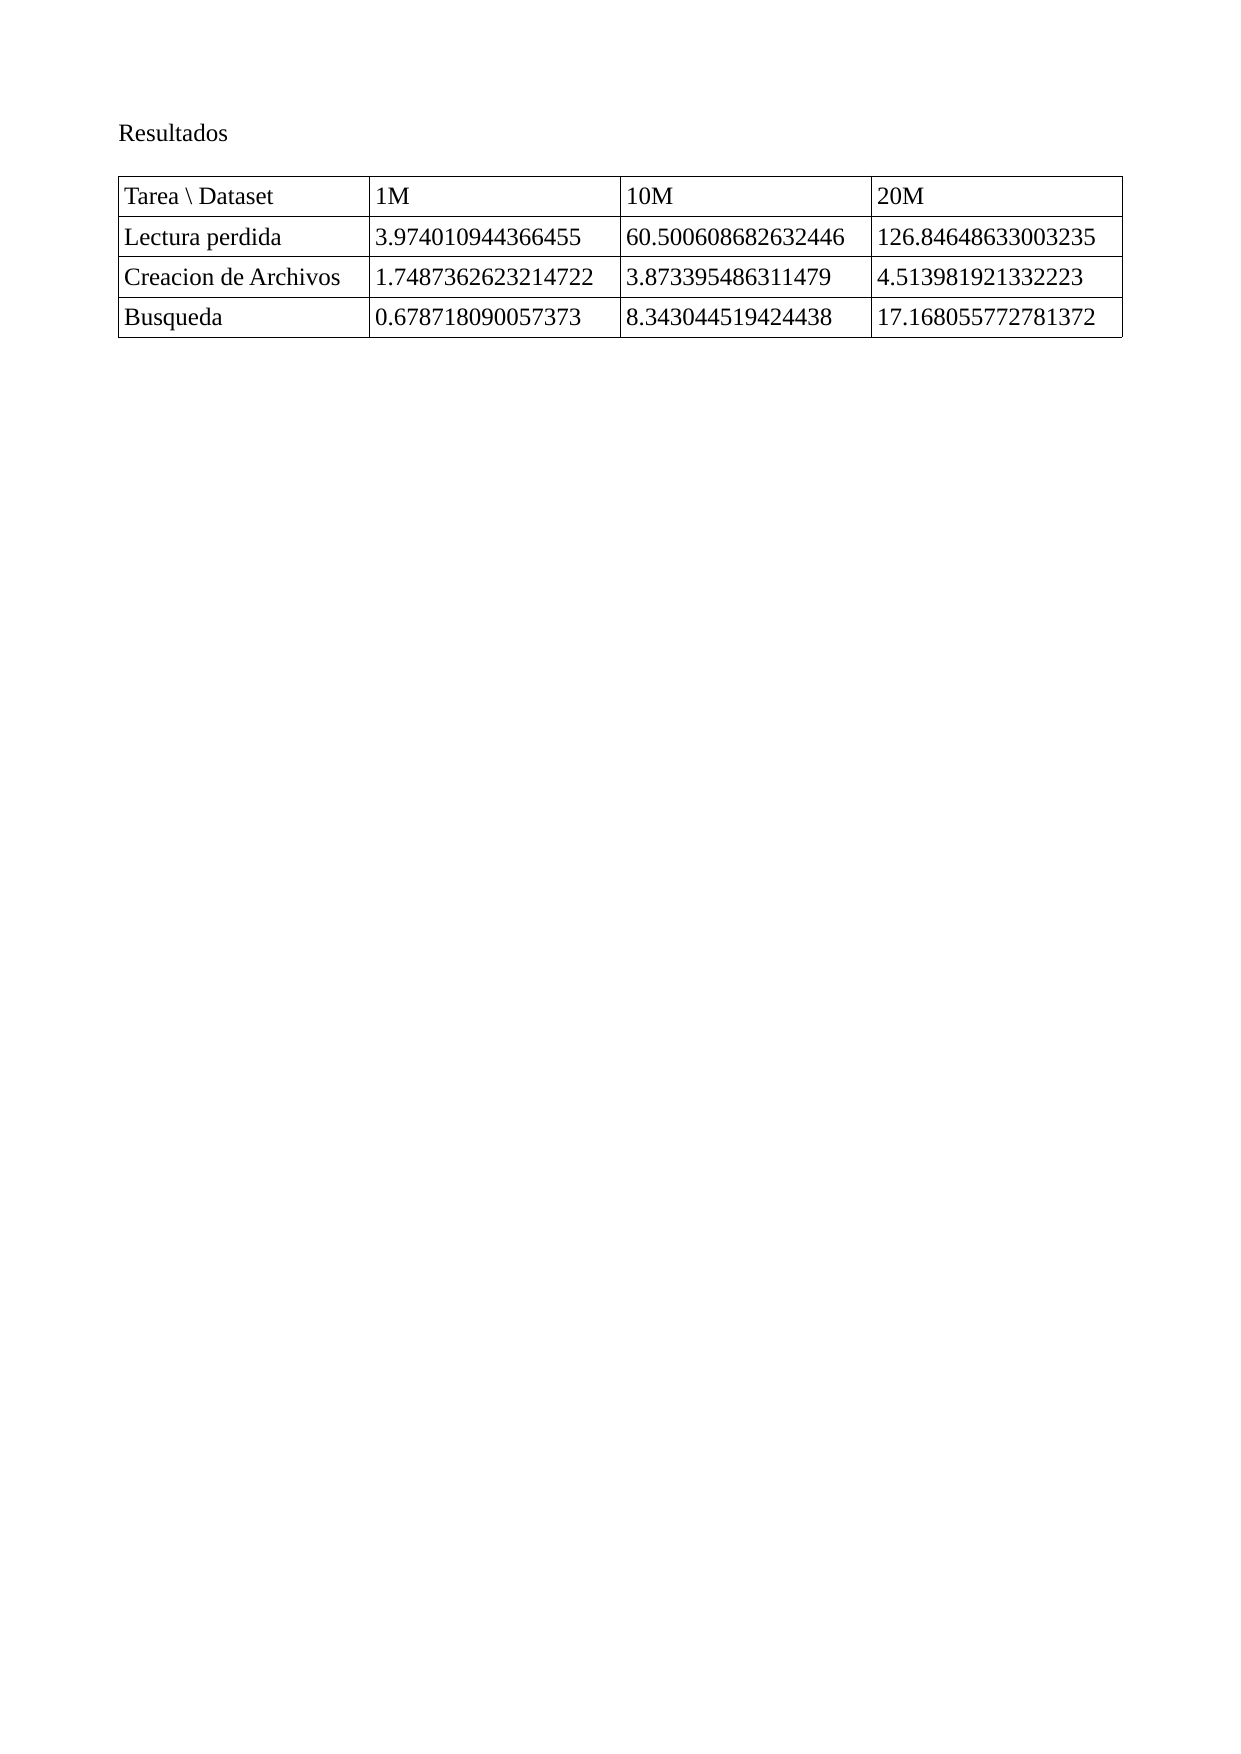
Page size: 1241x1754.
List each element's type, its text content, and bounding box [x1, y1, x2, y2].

table_header 1M [370, 177, 620, 216]
table_cell 4.513981921332223 [872, 257, 1122, 297]
table_cell Creacion de Archivos [119, 257, 369, 297]
table_cell Lectura perdida [119, 217, 369, 256]
table_cell Busqueda [119, 298, 369, 337]
table_cell 60.500608682632446 [621, 217, 871, 256]
table_header Tarea \ Dataset [119, 177, 369, 216]
table_cell 8.343044519424438 [621, 298, 871, 337]
table_cell 126.84648633003235 [872, 217, 1122, 256]
table_cell 17.168055772781372 [872, 298, 1122, 337]
table_header 10M [621, 177, 871, 216]
text Resultados [118, 118, 1122, 147]
table_cell 1.7487362623214722 [370, 257, 620, 297]
table_header 20M [872, 177, 1122, 216]
table_cell 3.873395486311479 [621, 257, 871, 297]
table_cell 3.974010944366455 [370, 217, 620, 256]
table_cell 0.678718090057373 [370, 298, 620, 337]
